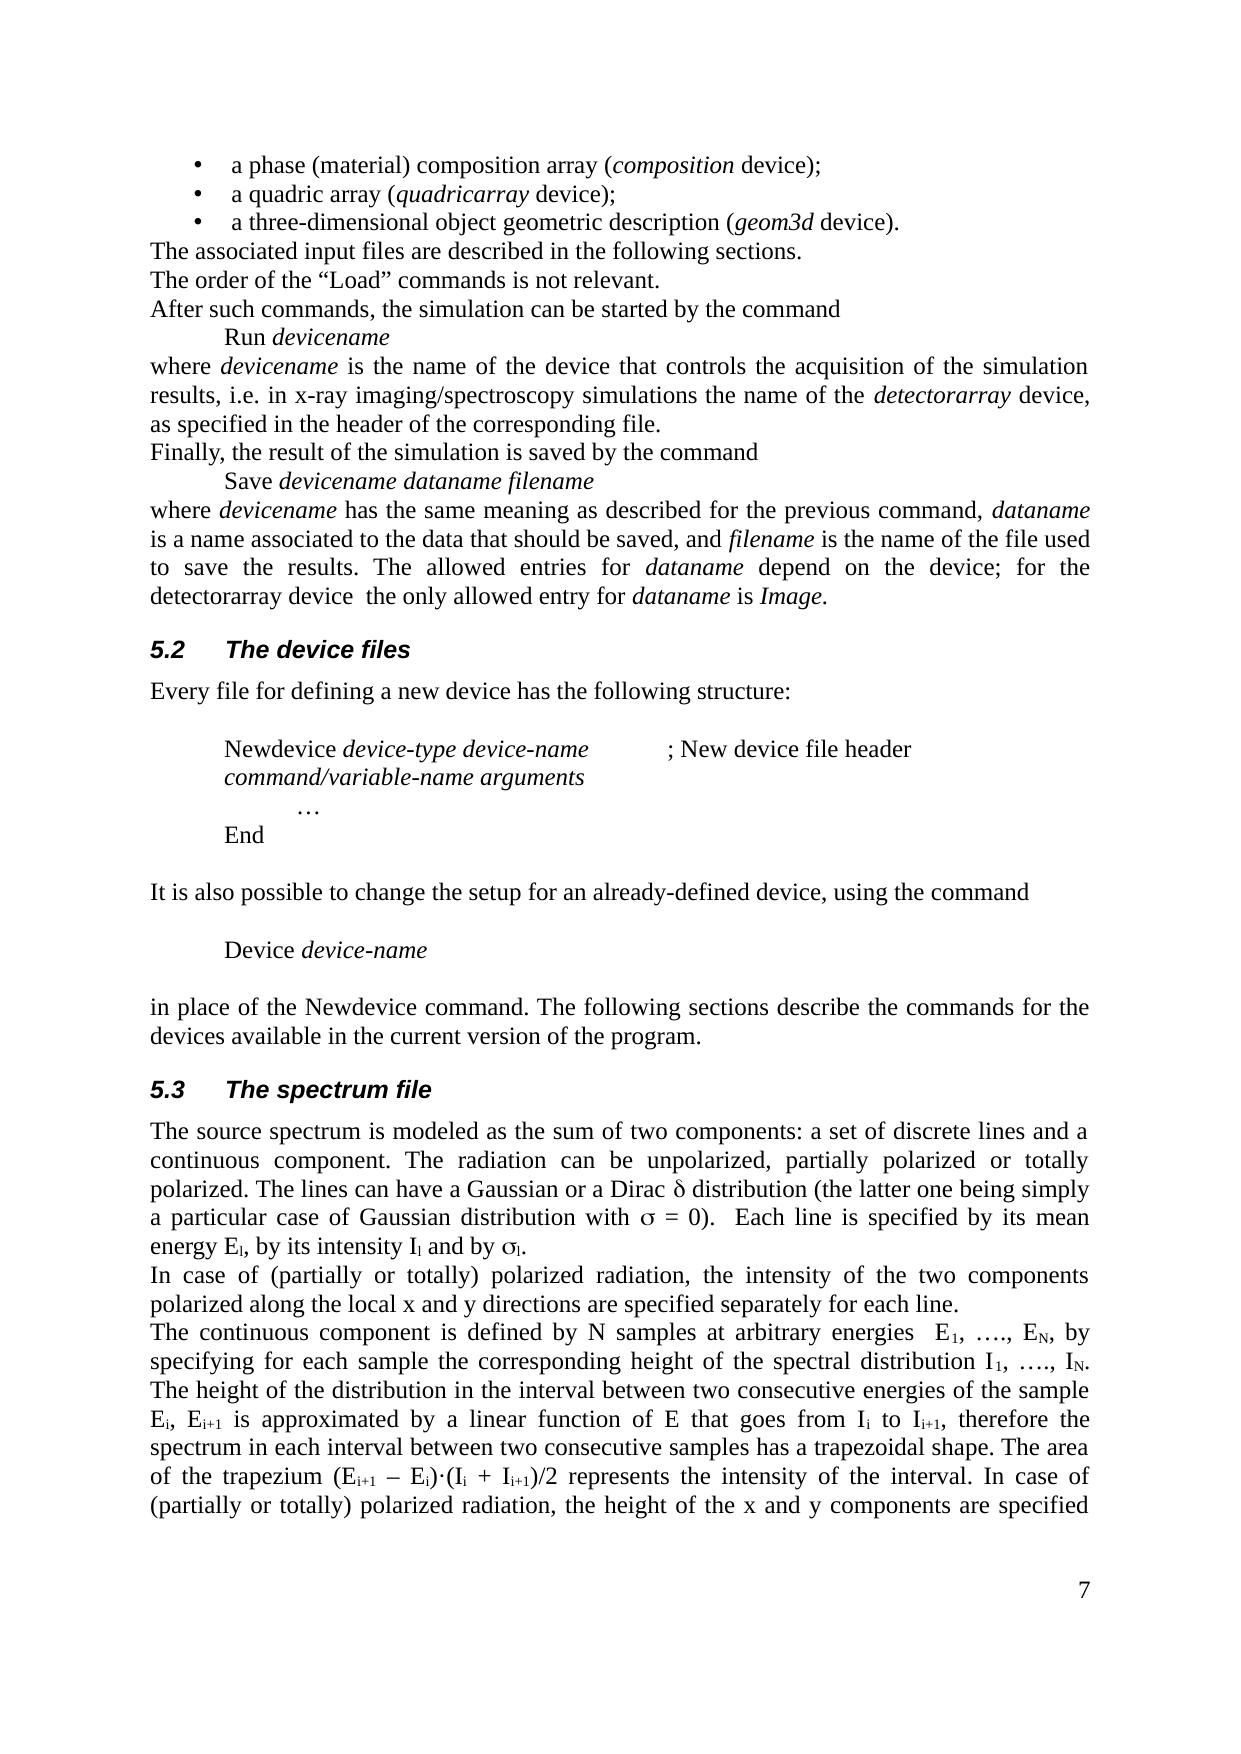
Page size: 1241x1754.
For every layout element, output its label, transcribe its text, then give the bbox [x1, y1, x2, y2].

text End [150, 820, 1090, 849]
text Finally, the result of the simulation is saved by the command [150, 437, 1090, 466]
text Device device-name [150, 935, 1090, 964]
list a phase (material) composition array (composition device); [194, 150, 1090, 179]
subtitle The device files [150, 635, 1090, 664]
text … [150, 791, 1090, 820]
text After such commands, the simulation can be started by the command [150, 294, 1090, 322]
text The order of the “Load” commands is not relevant. [150, 265, 1090, 294]
text Newdevice device-type device-name ; New device file header [150, 734, 1090, 762]
list a three-dimensional object geometric description (geom3d device). [194, 207, 1090, 236]
text It is also possible to change the setup for an already-defined device, using the command [150, 877, 1090, 906]
text Every file for defining a new device has the following structure: [150, 676, 1090, 705]
subtitle The spectrum file [150, 1075, 1090, 1104]
text Save devicename dataname filename [150, 466, 1090, 495]
text The continuous component is defined by N samples at arbitrary energies E1, …., EN, by specifying for each sample the corresponding height of the spectral distribution I1, …., IN. The height of the distribution in the interval between two consecutive energies of the sample Ei, Ei+1 is approximated by a linear function of E that goes from Ii to Ii+1, therefore the spectrum in each interval between two consecutive samples has a trapezoidal shape. The area of the trapezium (Ei+1 – Ei)·(Ii + Ii+1)/2 represents the intensity of the interval. In case of (partially or totally) polarized radiation, the height of the x and y components are specified [150, 1317, 1090, 1519]
text command/variable-name arguments [150, 762, 1090, 791]
text The associated input files are described in the following sections. [150, 236, 1090, 265]
text The source spectrum is modeled as the sum of two components: a set of discrete lines and a continuous component. The radiation can be unpolarized, partially polarized or totally polarized. The lines can have a Gaussian or a Dirac d distribution (the latter one being simply a particular case of Gaussian distribution with s = 0). Each line is specified by its mean energy El, by its intensity Il and by sl. [150, 1116, 1090, 1260]
text where devicename is the name of the device that controls the acquisition of the simulation results, i.e. in x-ray imaging/spectroscopy simulations the name of the detectorarray device, as specified in the header of the corresponding file. [150, 351, 1090, 437]
text Run devicename [150, 322, 1090, 351]
text In case of (partially or totally) polarized radiation, the intensity of the two components polarized along the local x and y directions are specified separately for each line. [150, 1260, 1090, 1317]
list a quadric array (quadricarray device); [194, 179, 1090, 207]
text where devicename has the same meaning as described for the previous command, dataname is a name associated to the data that should be saved, and filename is the name of the file used to save the results. The allowed entries for dataname depend on the device; for the detectorarray device the only allowed entry for dataname is Image. [150, 495, 1090, 610]
text in place of the Newdevice command. The following sections describe the commands for the devices available in the current version of the program. [150, 992, 1090, 1050]
